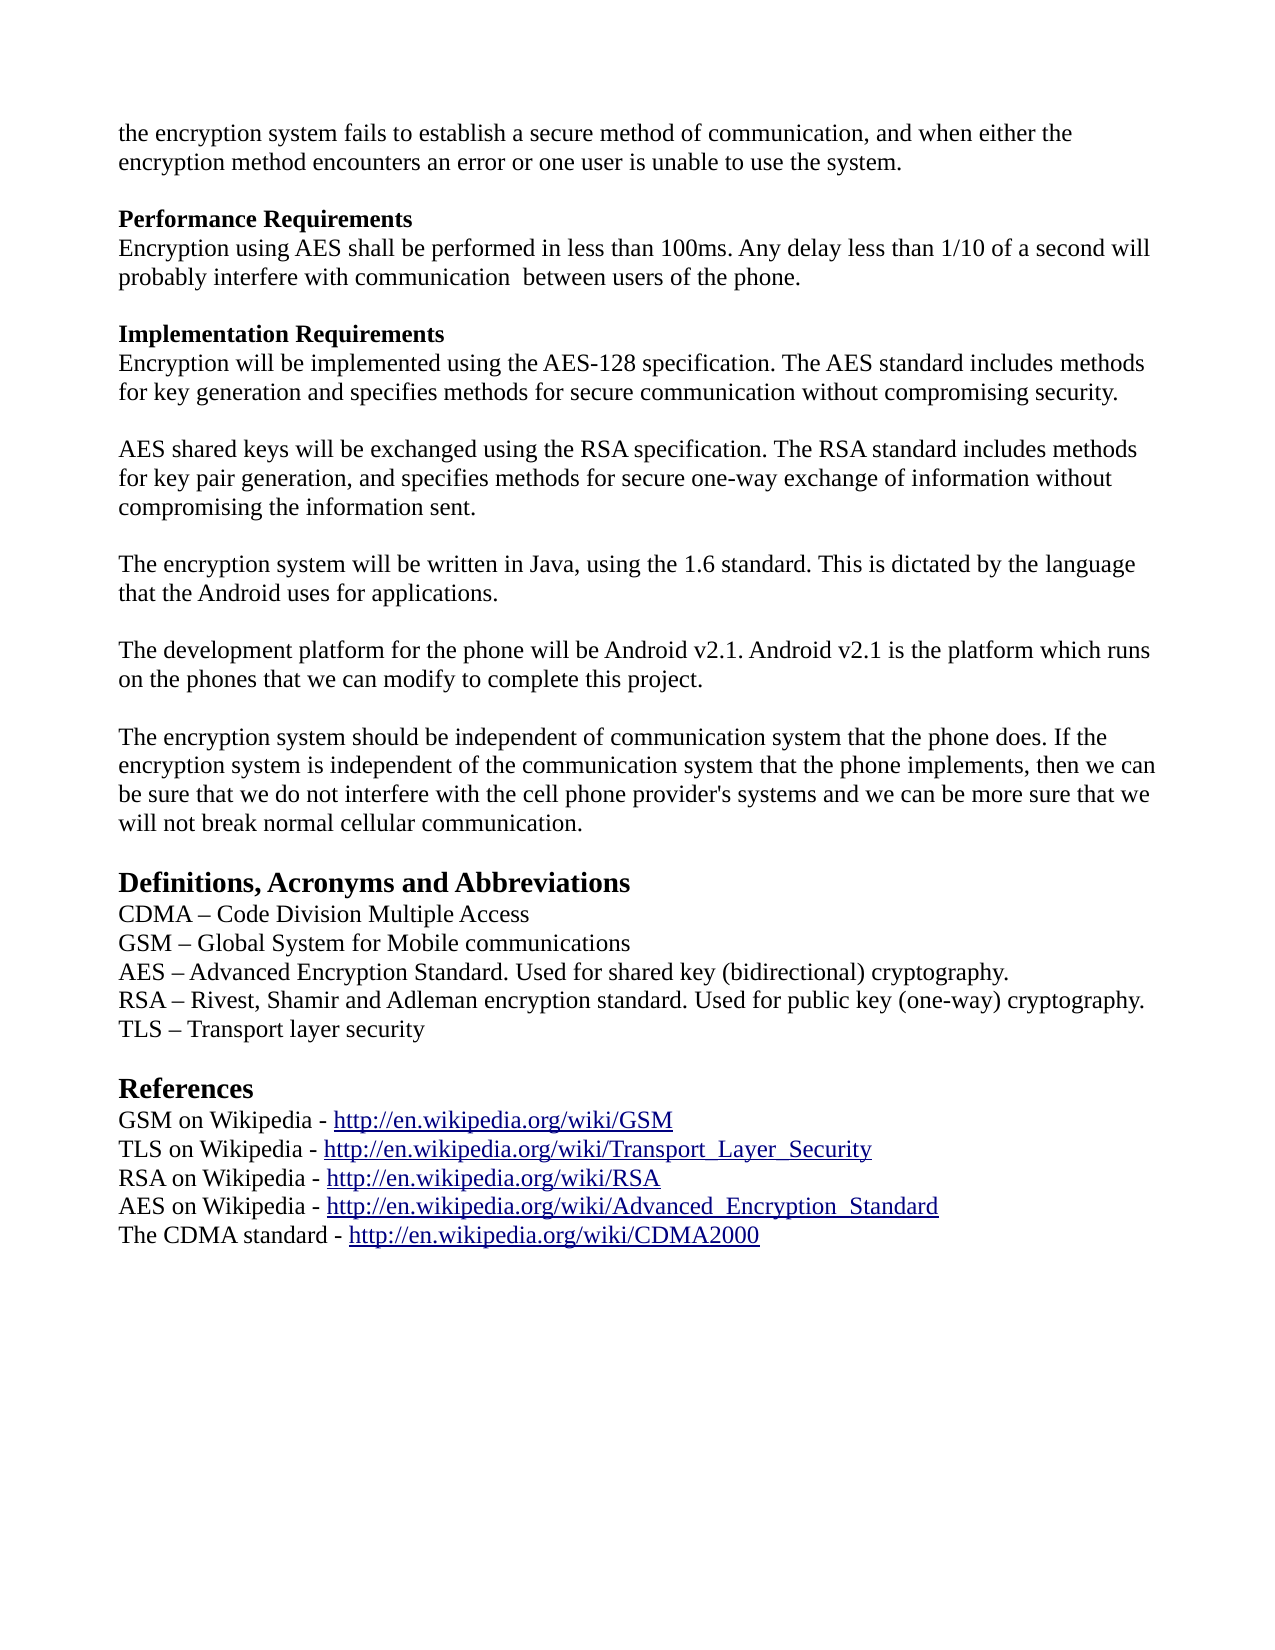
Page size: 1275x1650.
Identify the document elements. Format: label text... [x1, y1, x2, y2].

text The development platform for the phone will be Android v2.1. Android v2.1 is the platform which runs on the phones that we can modify to complete this project. [118, 636, 1157, 693]
text GSM on Wikipedia - http://en.wikipedia.org/wiki/GSM [118, 1105, 1157, 1134]
text The CDMA standard - http://en.wikipedia.org/wiki/CDMA2000 [118, 1220, 1157, 1249]
text RSA – Rivest, Shamir and Adleman encryption standard. Used for public key (one-way) cryptography. [118, 985, 1157, 1014]
text GSM – Global System for Mobile communications [118, 928, 1157, 957]
text Encryption will be implemented using the AES-128 specification. The AES standard includes methods for key generation and specifies methods for secure communication without compromising security. [118, 348, 1157, 406]
text the encryption system fails to establish a secure method of communication, and when either the encryption method encounters an error or one user is unable to use the system. [118, 118, 1157, 176]
text AES shared keys will be exchanged using the RSA specification. The RSA standard includes methods for key pair generation, and specifies methods for secure one-way exchange of information without compromising the information sent. [118, 434, 1157, 521]
text TLS – Transport layer security [118, 1014, 1157, 1043]
text The encryption system will be written in Java, using the 1.6 standard. This is dictated by the language that the Android uses for applications. [118, 549, 1157, 607]
text References [118, 1072, 1157, 1105]
text CDMA – Code Division Multiple Access [118, 899, 1157, 928]
text Definitions, Acronyms and Abbreviations [118, 866, 1157, 899]
text The encryption system should be independent of communication system that the phone does. If the encryption system is independent of the communication system that the phone implements, then we can be sure that we do not interfere with the cell phone provider's systems and we can be more sure that we will not break normal cellular communication. [118, 722, 1157, 837]
text TLS on Wikipedia - http://en.wikipedia.org/wiki/Transport_Layer_Security [118, 1134, 1157, 1163]
text AES – Advanced Encryption Standard. Used for shared key (bidirectional) cryptography. [118, 957, 1157, 985]
text Encryption using AES shall be performed in less than 100ms. Any delay less than 1/10 of a second will probably interfere with communication between users of the phone. [118, 233, 1157, 291]
text RSA on Wikipedia - http://en.wikipedia.org/wiki/RSA [118, 1163, 1157, 1191]
text AES on Wikipedia - http://en.wikipedia.org/wiki/Advanced_Encryption_Standard [118, 1191, 1157, 1220]
text Implementation Requirements [118, 319, 1157, 348]
text Performance Requirements [118, 204, 1157, 233]
